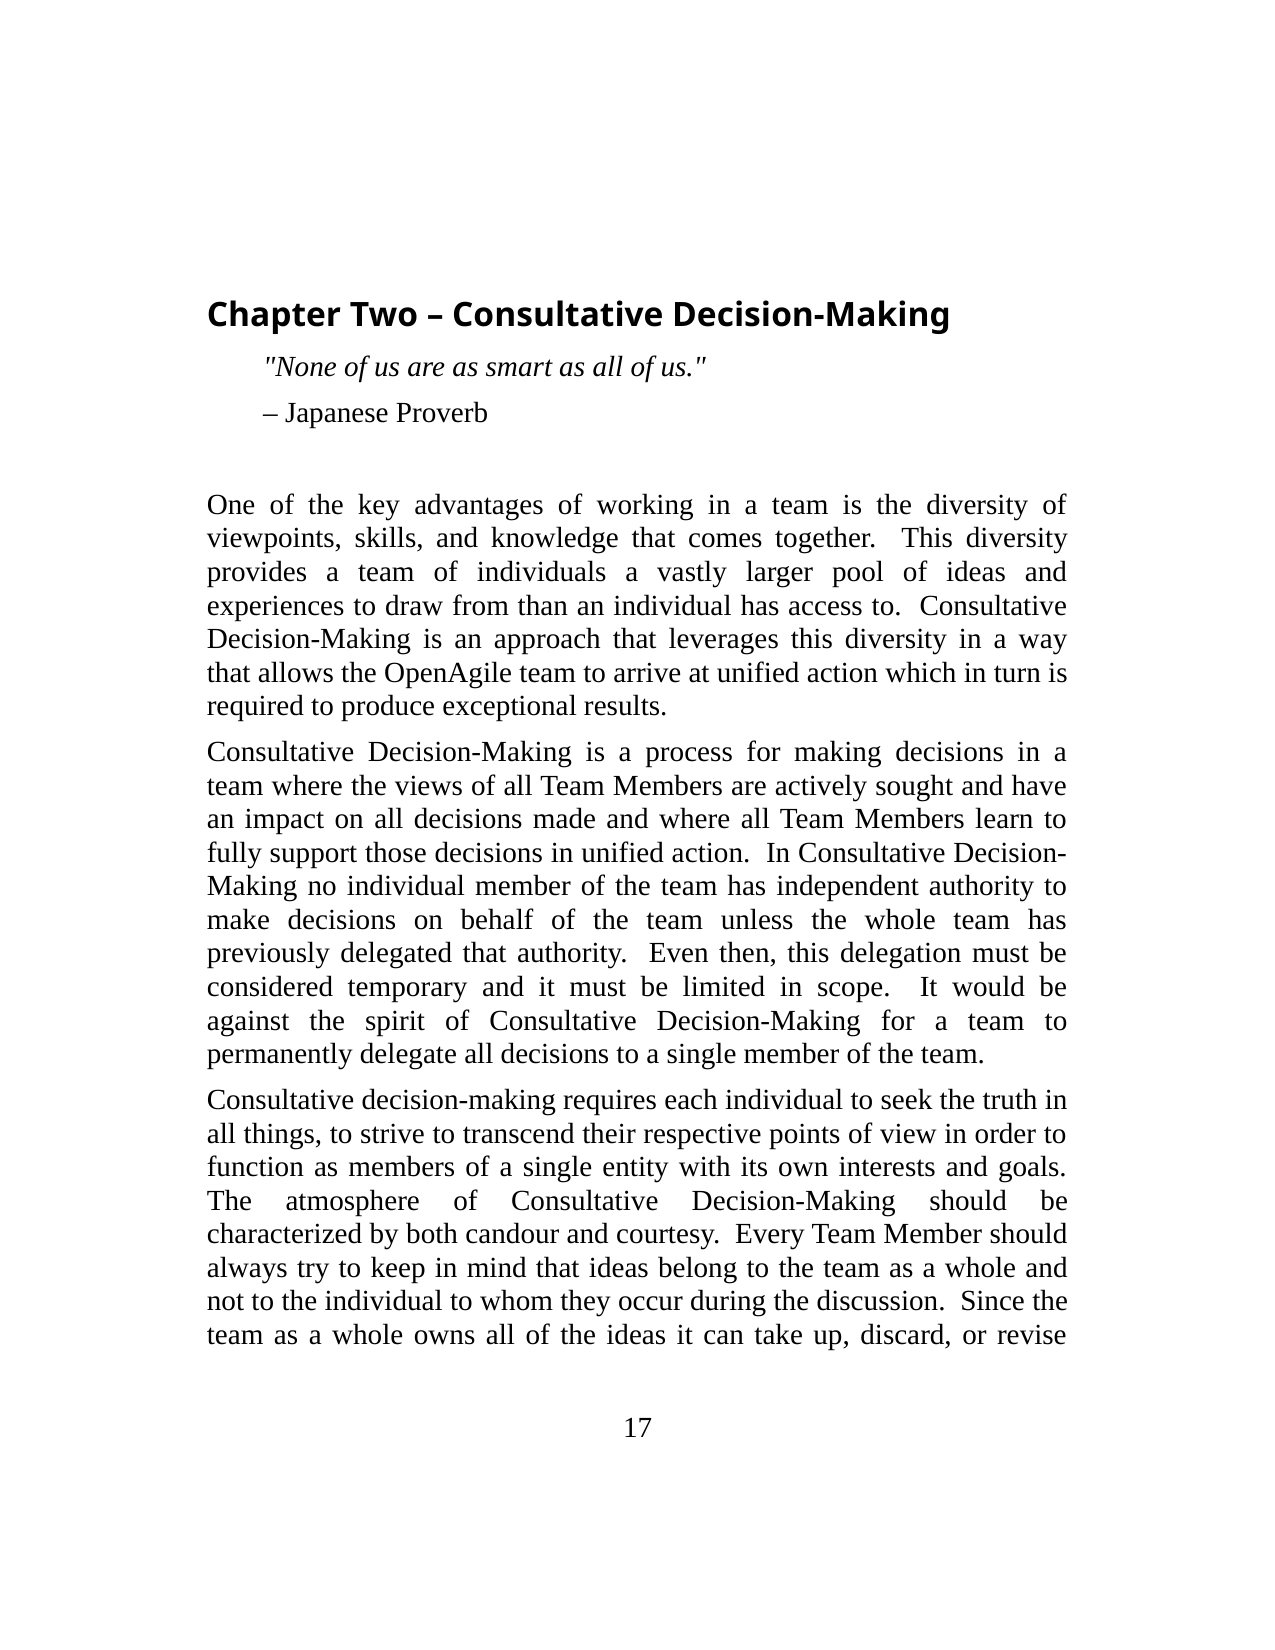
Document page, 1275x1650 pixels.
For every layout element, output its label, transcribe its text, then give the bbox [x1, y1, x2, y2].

text One of the key advantages of working in a team is the diversity of viewpoints, skills, and knowledge that comes together. This diversity provides a team of individuals a vastly larger pool of ideas and experiences to draw from than an individual has access to. Consultative Decision-Making is an approach that leverages this diversity in a way that allows the OpenAgile team to arrive at unified action which in turn is required to produce exceptional results. [207, 487, 1068, 722]
text Consultative decision-making requires each individual to seek the truth in all things, to strive to transcend their respective points of view in order to function as members of a single entity with its own interests and goals. The atmosphere of Consultative Decision-Making should be characterized by both candour and courtesy. Every Team Member should always try to keep in mind that ideas belong to the team as a whole and not to the individual to whom they occur during the discussion. Since the team as a whole owns all of the ideas it can take up, discard, or revise [207, 1082, 1068, 1351]
text "None of us are as smart as all of us." [263, 349, 1068, 382]
subtitle Chapter Two – Consultative Decision-Making [207, 291, 1068, 336]
text Consultative Decision-Making is a process for making decisions in a team where the views of all Team Members are actively sought and have an impact on all decisions made and where all Team Members learn to fully support those decisions in unified action. In Consultative Decision-Making no individual member of the team has independent authority to make decisions on behalf of the team unless the whole team has previously delegated that authority. Even then, this delegation must be considered temporary and it must be limited in scope. It would be against the spirit of Consultative Decision-Making for a team to permanently delegate all decisions to a single member of the team. [207, 734, 1068, 1070]
text – Japanese Proverb [263, 395, 1068, 428]
